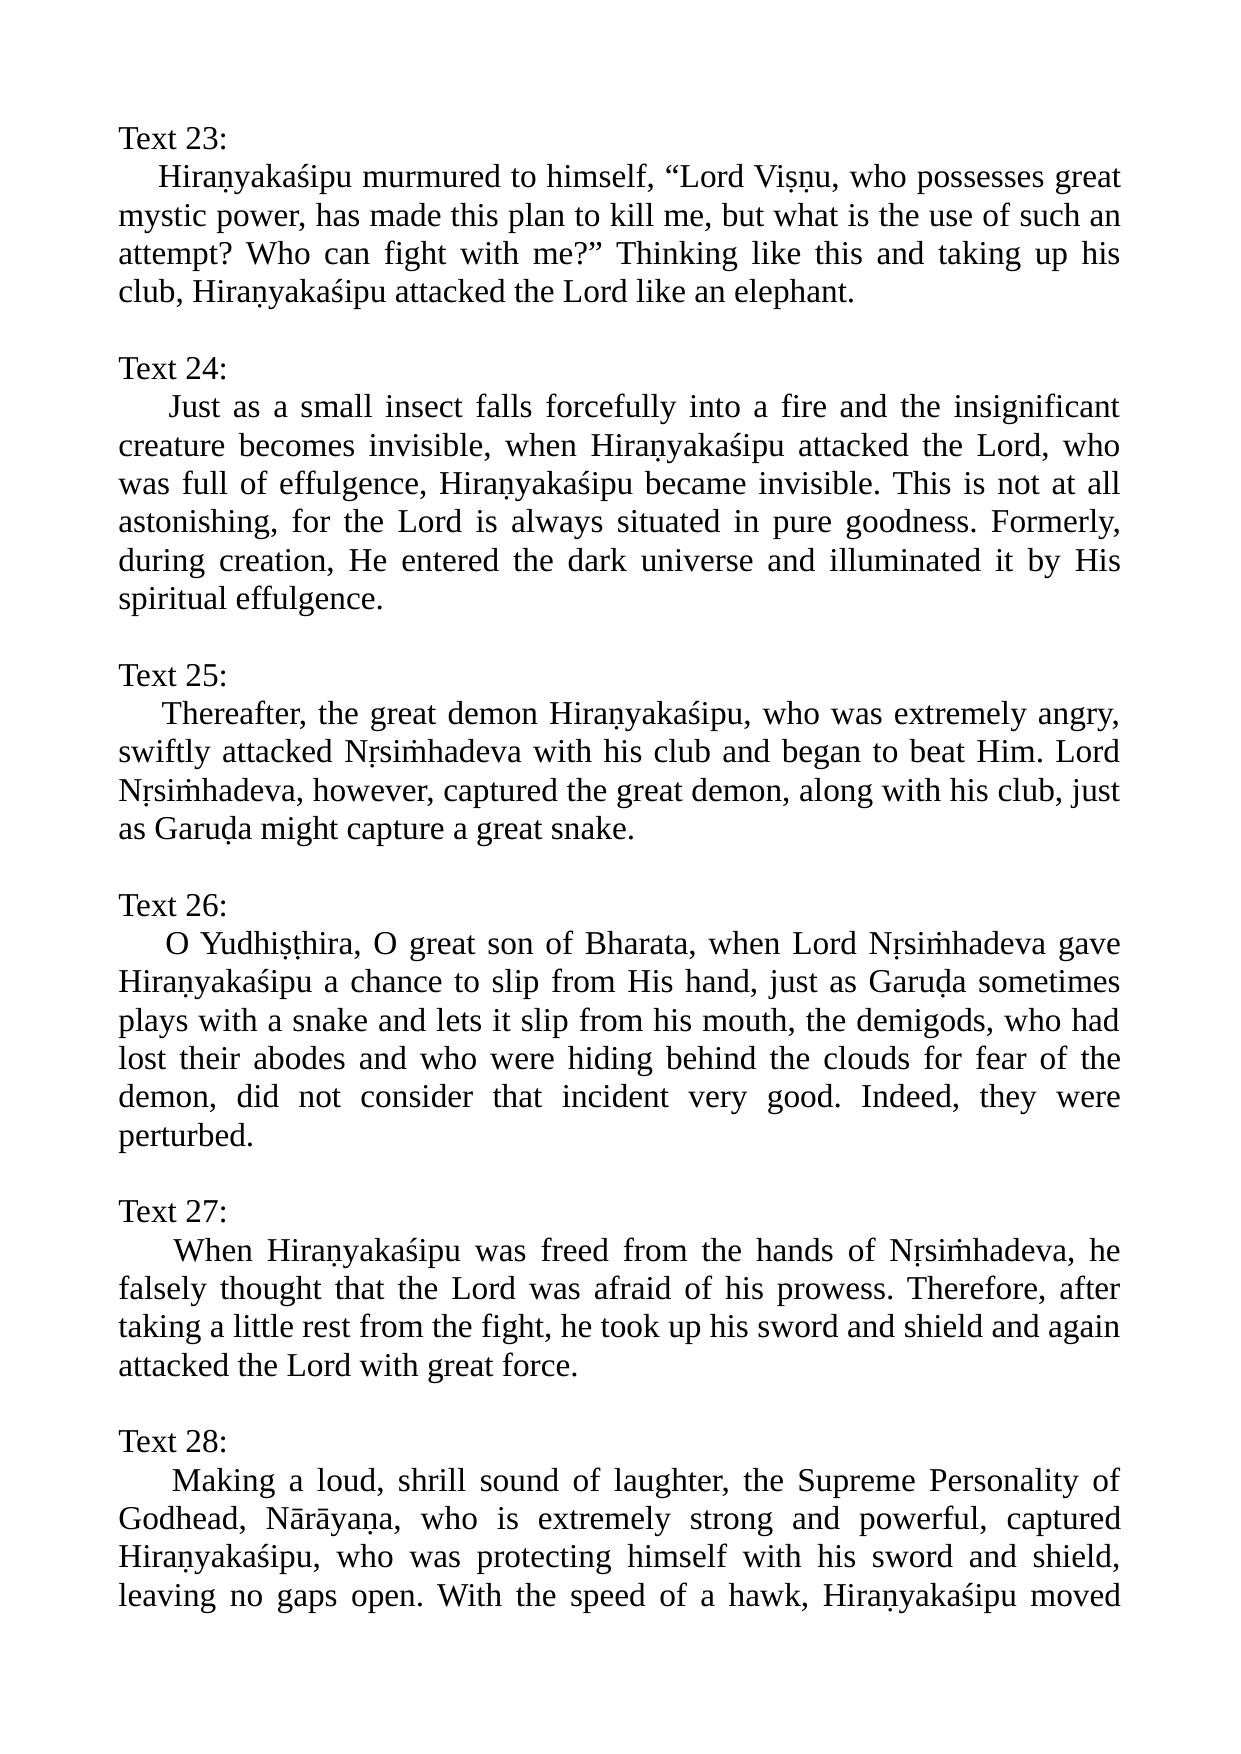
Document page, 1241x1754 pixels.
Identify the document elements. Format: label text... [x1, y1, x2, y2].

text Text 25: [118, 655, 1122, 693]
text Just as a small insect falls forcefully into a fire and the insignificant creature becomes invisible, when Hiraṇyakaśipu attacked the Lord, who was full of effulgence, Hiraṇyakaśipu became invisible. This is not at all astonishing, for the Lord is always situated in pure goodness. Formerly, during creation, He entered the dark universe and illuminated it by His spiritual effulgence. [118, 386, 1122, 616]
text Making a loud, shrill sound of laughter, the Supreme Personality of Godhead, Nārāyaṇa, who is extremely strong and powerful, captured Hiraṇyakaśipu, who was protecting himself with his sword and shield, leaving no gaps open. With the speed of a hawk, Hiraṇyakaśipu moved [118, 1460, 1122, 1613]
text Hiraṇyakaśipu murmured to himself, “Lord Viṣṇu, who possesses great mystic power, has made this plan to kill me, but what is the use of such an attempt? Who can fight with me?” Thinking like this and taking up his club, Hiraṇyakaśipu attacked the Lord like an elephant. [118, 156, 1122, 310]
text Text 24: [118, 348, 1122, 386]
text O Yudhiṣṭhira, O great son of Bharata, when Lord Nṛsiṁhadeva gave Hiraṇyakaśipu a chance to slip from His hand, just as Garuḍa sometimes plays with a snake and lets it slip from his mouth, the demigods, who had lost their abodes and who were hiding behind the clouds for fear of the demon, did not consider that incident very good. Indeed, they were perturbed. [118, 923, 1122, 1153]
text Text 27: [118, 1191, 1122, 1230]
text Text 28: [118, 1421, 1122, 1460]
text Thereafter, the great demon Hiraṇyakaśipu, who was extremely angry, swiftly attacked Nṛsiṁhadeva with his club and began to beat Him. Lord Nṛsiṁhadeva, however, captured the great demon, along with his club, just as Garuḍa might capture a great snake. [118, 693, 1122, 846]
text Text 23: [118, 118, 1122, 156]
text When Hiraṇyakaśipu was freed from the hands of Nṛsiṁhadeva, he falsely thought that the Lord was afraid of his prowess. Therefore, after taking a little rest from the fight, he took up his sword and shield and again attacked the Lord with great force. [118, 1230, 1122, 1383]
text Text 26: [118, 885, 1122, 923]
